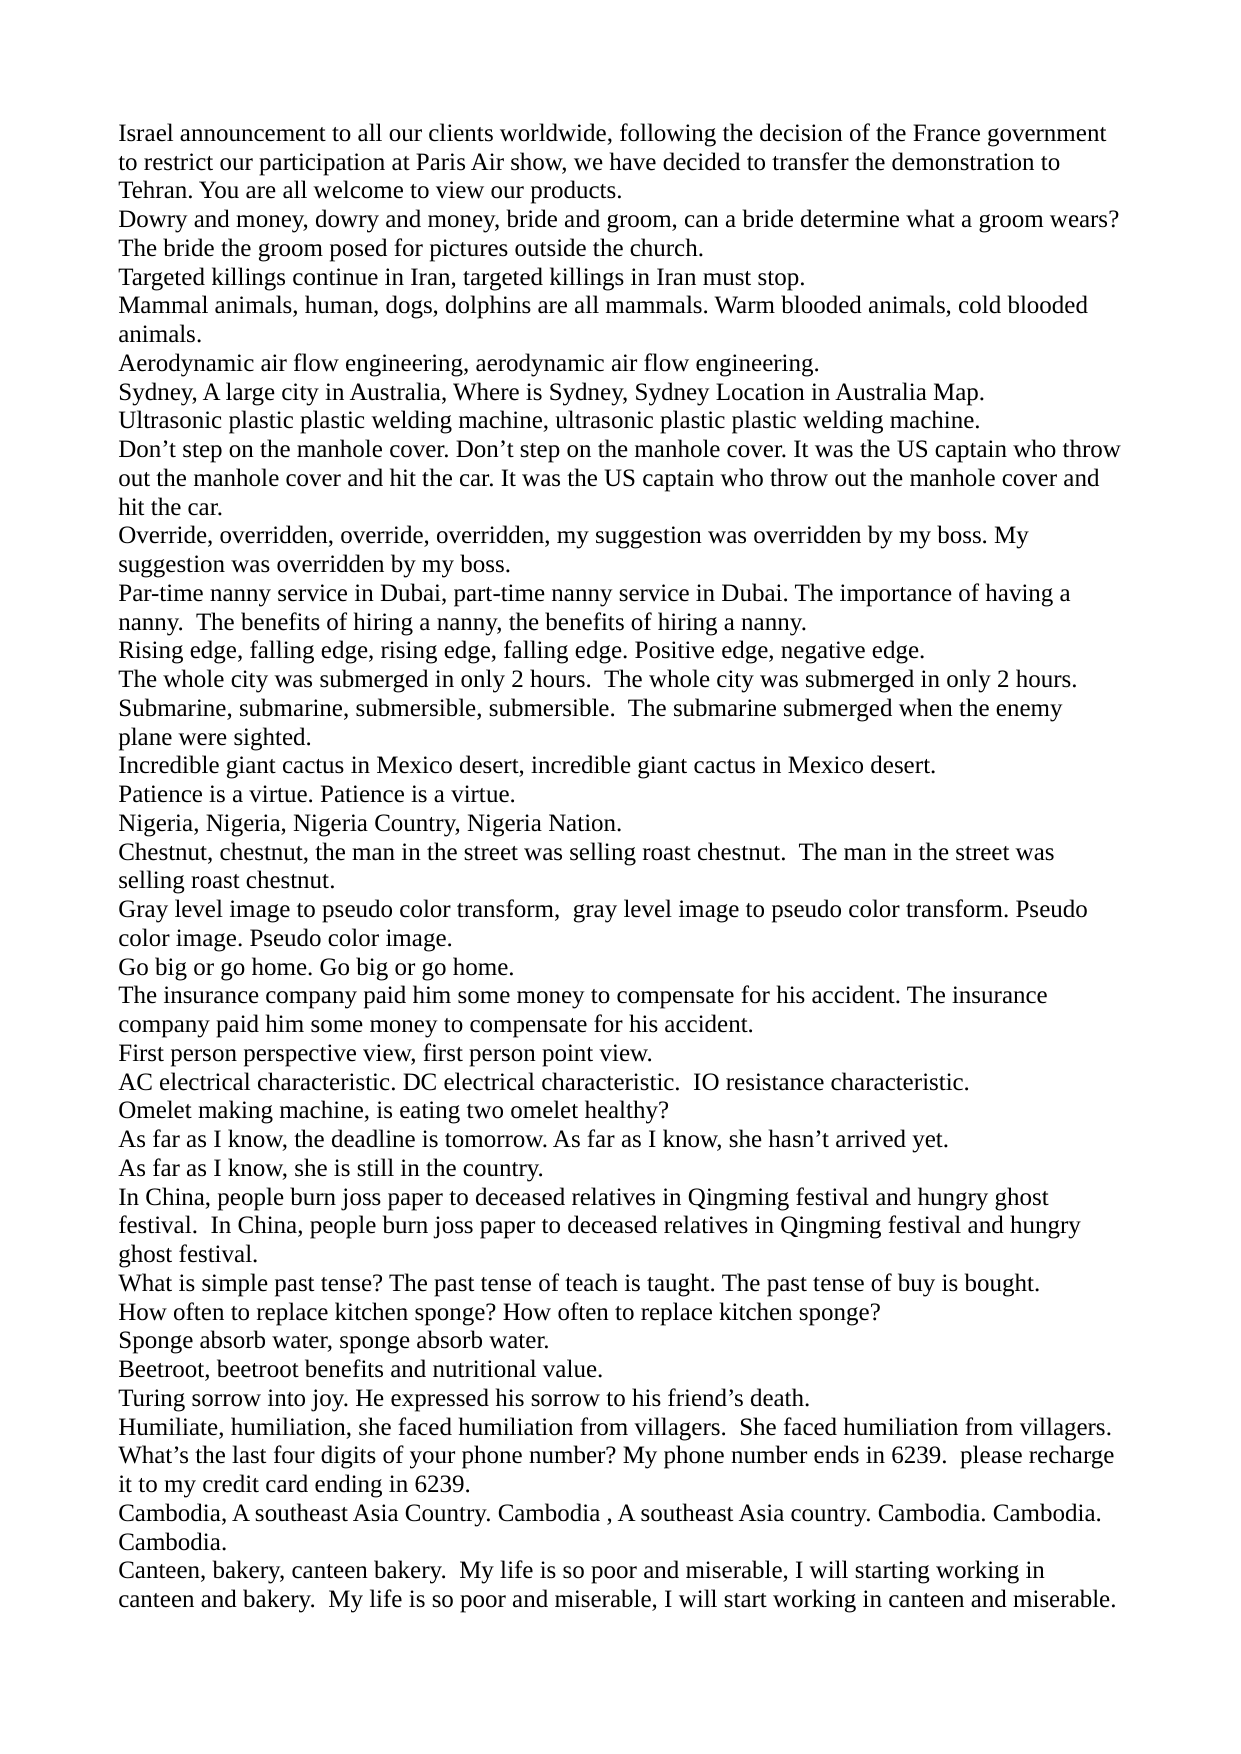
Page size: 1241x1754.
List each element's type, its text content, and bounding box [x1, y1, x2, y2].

text Par-time nanny service in Dubai, part-time nanny service in Dubai. The importance of having a nanny. The benefits of hiring a nanny, the benefits of hiring a nanny. [118, 578, 1122, 636]
text Rising edge, falling edge, rising edge, falling edge. Positive edge, negative edge. [118, 636, 1122, 664]
text Aerodynamic air flow engineering, aerodynamic air flow engineering. [118, 348, 1122, 377]
text Sydney, A large city in Australia, Where is Sydney, Sydney Location in Australia Map. [118, 377, 1122, 406]
text Chestnut, chestnut, the man in the street was selling roast chestnut. The man in the street was selling roast chestnut. [118, 837, 1122, 894]
text How often to replace kitchen sponge? How often to replace kitchen sponge? [118, 1297, 1122, 1326]
text Canteen, bakery, canteen bakery. My life is so poor and miserable, I will starting working in canteen and bakery. My life is so poor and miserable, I will start working in canteen and miserable. [118, 1556, 1122, 1613]
text The whole city was submerged in only 2 hours. The whole city was submerged in only 2 hours. [118, 664, 1122, 693]
text Cambodia, A southeast Asia Country. Cambodia , A southeast Asia country. Cambodia. Cambodia. Cambodia. [118, 1498, 1122, 1556]
text As far as I know, she is still in the country. [118, 1153, 1122, 1182]
text Dowry and money, dowry and money, bride and groom, can a bride determine what a groom wears? [118, 204, 1122, 233]
text Beetroot, beetroot benefits and nutritional value. [118, 1354, 1122, 1383]
text The insurance company paid him some money to compensate for his accident. The insurance company paid him some money to compensate for his accident. [118, 981, 1122, 1038]
text Turing sorrow into joy. He expressed his sorrow to his friend’s death. [118, 1383, 1122, 1412]
text Nigeria, Nigeria, Nigeria Country, Nigeria Nation. [118, 808, 1122, 837]
text Gray level image to pseudo color transform, gray level image to pseudo color transform. Pseudo color image. Pseudo color image. [118, 894, 1122, 952]
text Override, overridden, override, overridden, my suggestion was overridden by my boss. My suggestion was overridden by my boss. [118, 521, 1122, 578]
text Mammal animals, human, dogs, dolphins are all mammals. Warm blooded animals, cold blooded animals. [118, 291, 1122, 348]
text Don’t step on the manhole cover. Don’t step on the manhole cover. It was the US captain who throw out the manhole cover and hit the car. It was the US captain who throw out the manhole cover and hit the car. [118, 434, 1122, 521]
text Submarine, submarine, submersible, submersible. The submarine submerged when the enemy plane were sighted. [118, 693, 1122, 751]
text Go big or go home. Go big or go home. [118, 952, 1122, 981]
text First person perspective view, first person point view. [118, 1038, 1122, 1067]
text Targeted killings continue in Iran, targeted killings in Iran must stop. [118, 262, 1122, 291]
text Sponge absorb water, sponge absorb water. [118, 1326, 1122, 1354]
text Incredible giant cactus in Mexico desert, incredible giant cactus in Mexico desert. [118, 751, 1122, 779]
text What’s the last four digits of your phone number? My phone number ends in 6239. please recharge it to my credit card ending in 6239. [118, 1441, 1122, 1498]
text Patience is a virtue. Patience is a virtue. [118, 779, 1122, 808]
text Humiliate, humiliation, she faced humiliation from villagers. She faced humiliation from villagers. [118, 1412, 1122, 1441]
text As far as I know, the deadline is tomorrow. As far as I know, she hasn’t arrived yet. [118, 1124, 1122, 1153]
text In China, people burn joss paper to deceased relatives in Qingming festival and hungry ghost festival. In China, people burn joss paper to deceased relatives in Qingming festival and hungry ghost festival. [118, 1182, 1122, 1268]
text Ultrasonic plastic plastic welding machine, ultrasonic plastic plastic welding machine. [118, 406, 1122, 434]
text The bride the groom posed for pictures outside the church. [118, 233, 1122, 262]
text Israel announcement to all our clients worldwide, following the decision of the France government to restrict our participation at Paris Air show, we have decided to transfer the demonstration to Tehran. You are all welcome to view our products. [118, 118, 1122, 204]
text What is simple past tense? The past tense of teach is taught. The past tense of buy is bought. [118, 1268, 1122, 1297]
text Omelet making machine, is eating two omelet healthy? [118, 1096, 1122, 1124]
text AC electrical characteristic. DC electrical characteristic. IO resistance characteristic. [118, 1067, 1122, 1096]
